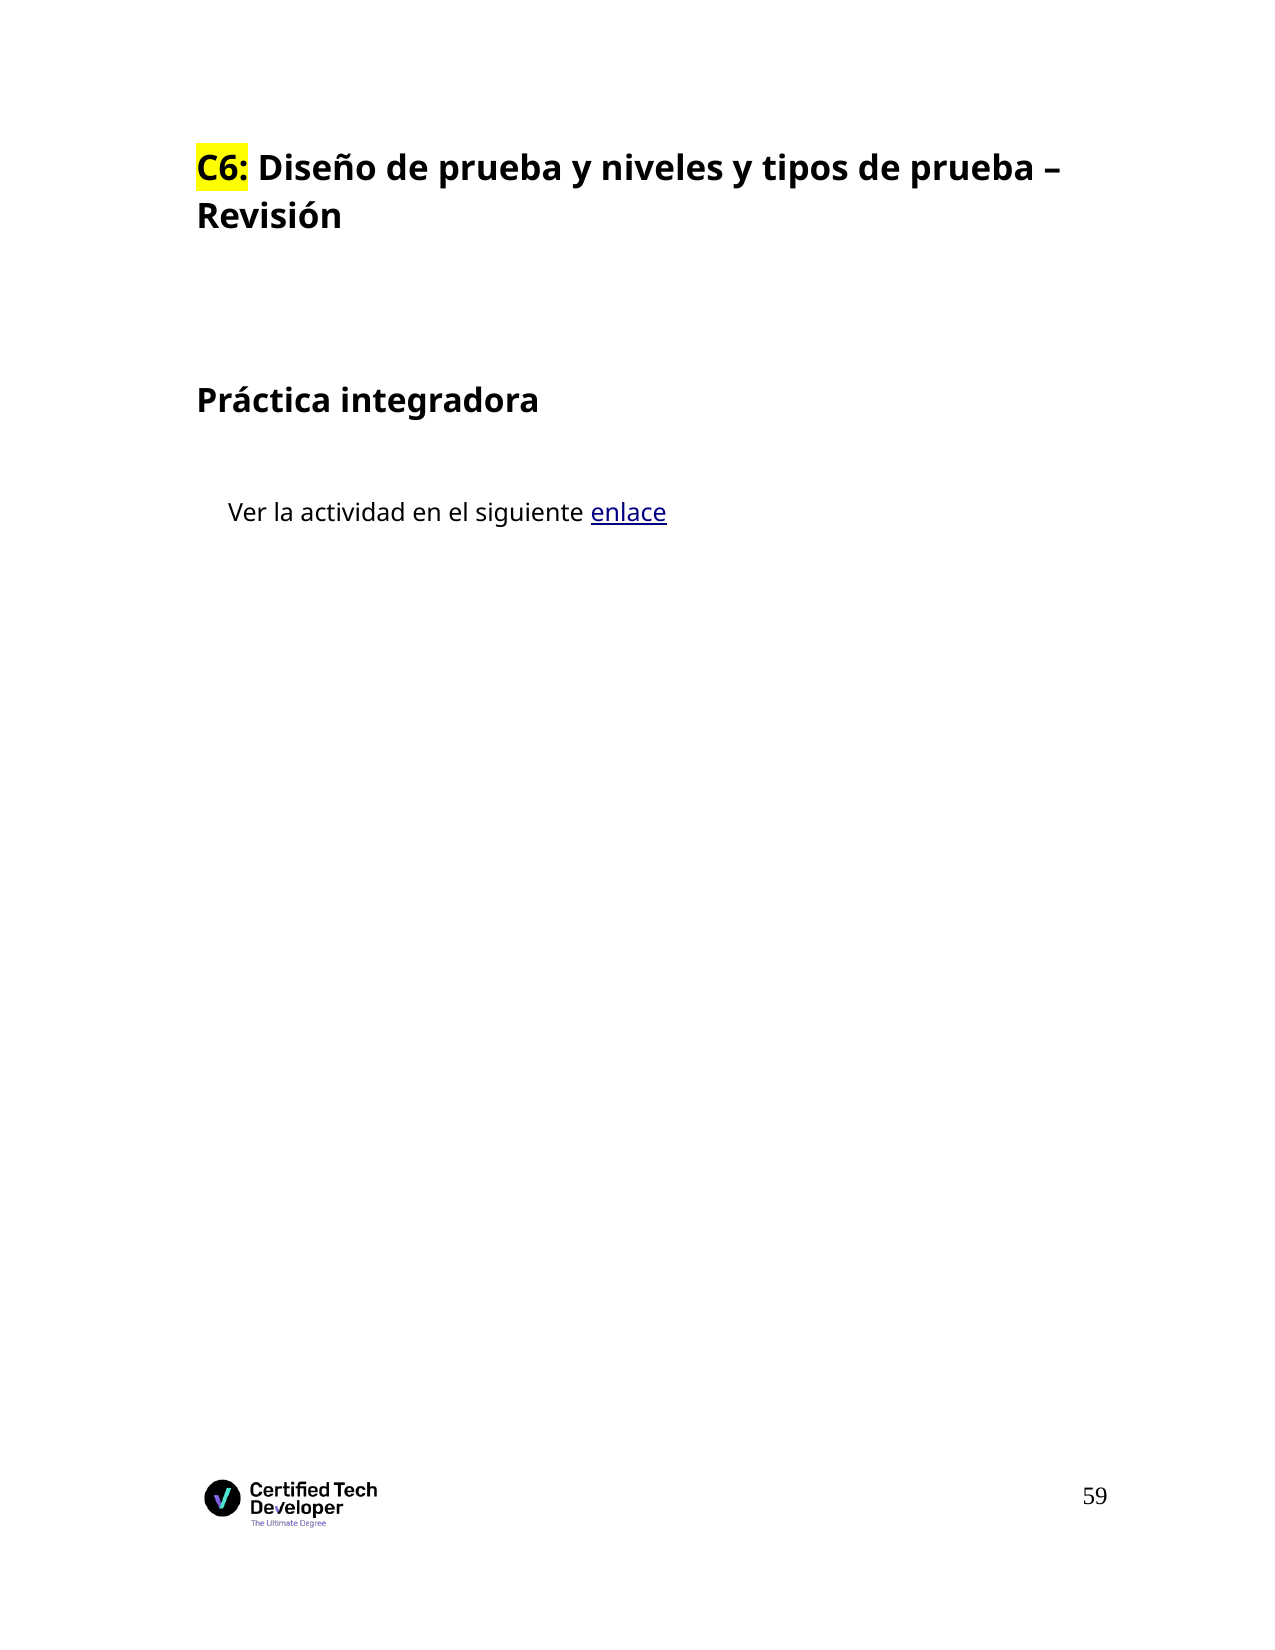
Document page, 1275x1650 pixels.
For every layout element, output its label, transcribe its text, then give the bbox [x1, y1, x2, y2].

subtitle C6: Diseño de prueba y niveles y tipos de prueba – Revisión [196, 143, 1156, 238]
text Ver la actividad en el siguiente enlace [196, 494, 1156, 528]
picture [196, 1466, 388, 1532]
subtitle Práctica integradora [196, 377, 1156, 423]
